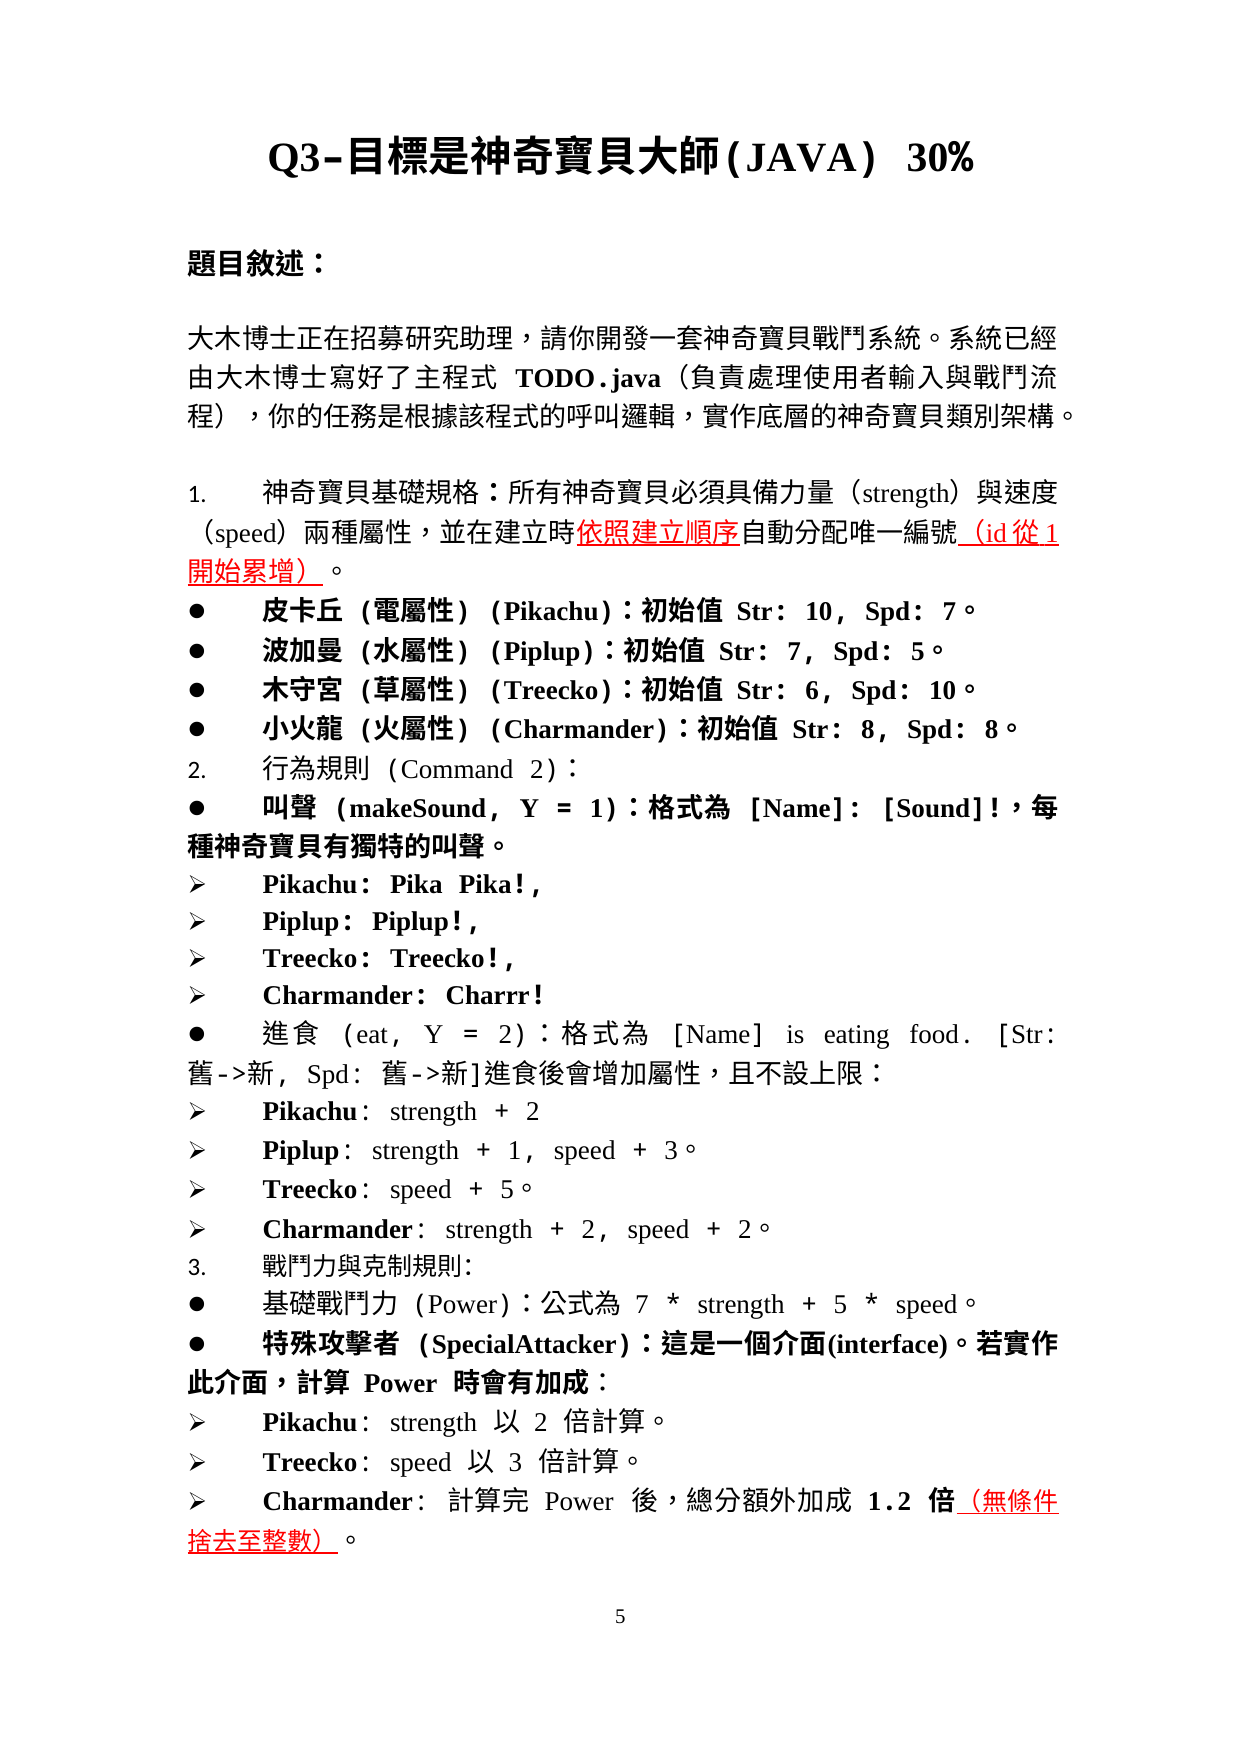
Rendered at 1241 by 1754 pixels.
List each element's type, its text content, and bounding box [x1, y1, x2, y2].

list 小火龍 (火屬性) (Charmander)：初始值 Str: 8, Spd: 8。 [187, 707, 1059, 747]
list Pikachu: strength 以 2 倍計算。 [187, 1400, 1059, 1440]
list Charmander: Charrr! [187, 975, 1059, 1012]
list 叫聲 (makeSound, Y = 1)：格式為 [Name]: [Sound]!，每種神奇寶貝有獨特的叫聲。 [187, 786, 1059, 865]
list Piplup: strength + 1, speed + 3。 [187, 1128, 1059, 1167]
list Pikachu: strength + 2 [187, 1091, 1059, 1128]
list 波加曼 (水屬性) (Piplup)：初始值 Str: 7, Spd: 5。 [187, 628, 1059, 668]
list Charmander: strength + 2, speed + 2。 [187, 1207, 1059, 1246]
list 神奇寶貝基礎規格：所有神奇寶貝必須具備力量（strength）與速度（speed）兩種屬性，並在建立時依照建立順序自動分配唯一編號（id從1開始累增）。 [187, 471, 1059, 589]
list Charmander: 計算完 Power 後，總分額外加成 1.2 倍（無條件捨去至整數）。 [187, 1479, 1059, 1558]
text Q3–目標是神奇寶貝大師(JAVA) 30% [187, 123, 1053, 183]
list 進食 (eat, Y = 2)：格式為 [Name] is eating food. [Str: 舊->新, Spd: 舊->新]進食後會增加屬性，且不設上限： [187, 1012, 1059, 1091]
list 戰鬥力與克制規則： [187, 1246, 1059, 1282]
list 皮卡丘 (電屬性) (Pikachu)：初始值 Str: 10, Spd: 7。 [187, 589, 1059, 628]
text 大木博士正在招募研究助理，請你開發一套神奇寶貝戰鬥系統。系統已經由大木博士寫好了主程式 TODO.java（負責處理使用者輸入與戰鬥流程），你的任務是根據該程式的呼叫邏輯，實作底層的神奇寶貝類別架構。 [187, 317, 1059, 434]
list Treecko: Treecko!, [187, 938, 1059, 975]
list Pikachu: Pika Pika!, [187, 865, 1059, 902]
list Treecko: speed 以 3 倍計算。 [187, 1440, 1059, 1479]
list 基礎戰鬥力 (Power)：公式為 7 * strength + 5 * speed。 [187, 1282, 1059, 1322]
list 木守宮 (草屬性) (Treecko)：初始值 Str: 6, Spd: 10。 [187, 668, 1059, 707]
list Piplup: Piplup!, [187, 902, 1059, 938]
text 題目敘述： [187, 240, 1053, 282]
list 特殊攻擊者 (SpecialAttacker)：這是一個介面(interface)。若實作此介面，計算 Power 時會有加成： [187, 1322, 1059, 1400]
list 行為規則 (Command 2)： [187, 747, 1059, 786]
list Treecko: speed + 5。 [187, 1167, 1059, 1207]
